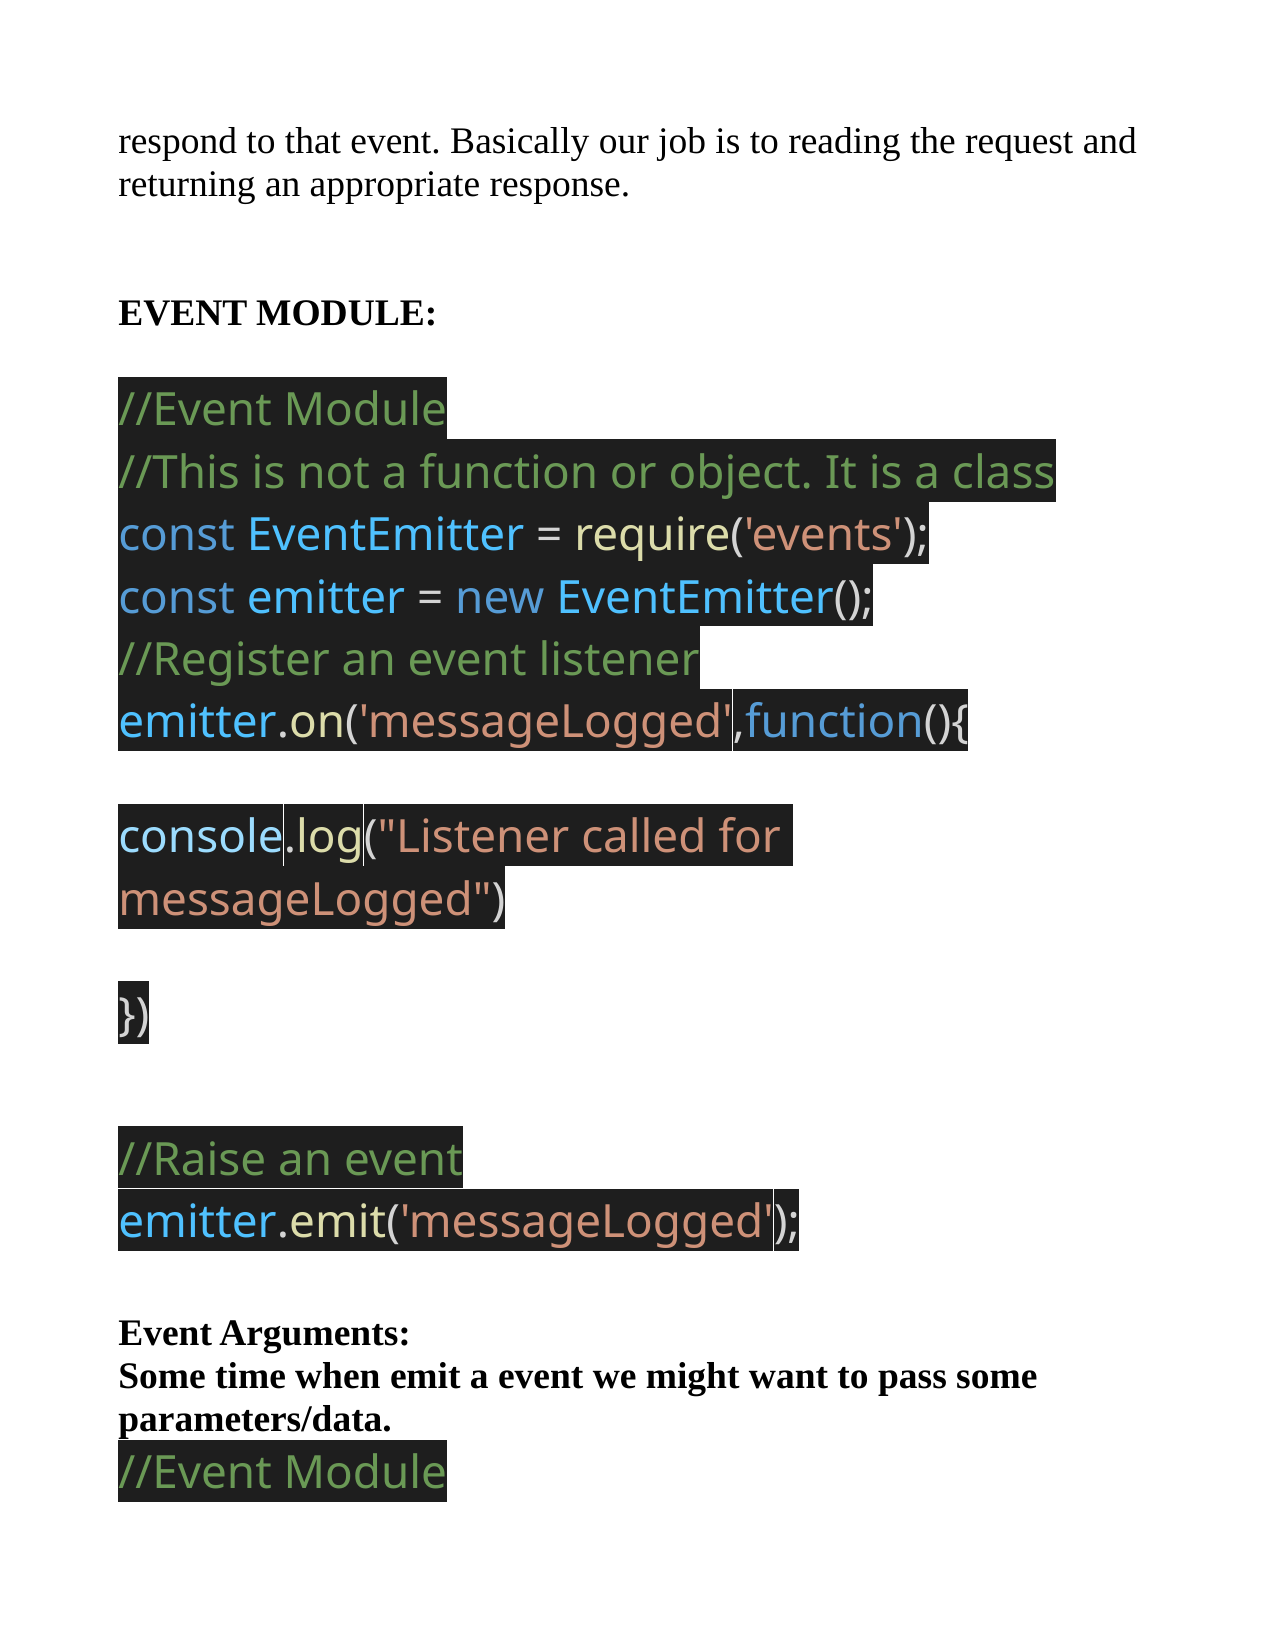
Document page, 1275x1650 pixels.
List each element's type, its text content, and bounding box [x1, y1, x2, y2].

text EVENT MODULE: [118, 291, 1157, 334]
text //Event Module [118, 377, 1157, 439]
text //Raise an event [118, 1126, 1157, 1188]
text const EventEmitter = require('events'); [118, 502, 1157, 564]
text }) [118, 981, 1157, 1044]
text const emitter = new EventEmitter(); [118, 564, 1157, 626]
text respond to that event. Basically our job is to reading the request and returning an appropriate response. [118, 118, 1157, 204]
text Some time when emit a event we might want to pass some parameters/data. [118, 1353, 1157, 1439]
text emitter.emit('messageLogged'); [118, 1188, 1157, 1251]
text //Register an event listener [118, 626, 1157, 689]
text //This is not a function or object. It is a class [118, 439, 1157, 502]
text console.log("Listener called for messageLogged") [118, 804, 1157, 929]
text emitter.on('messageLogged',function(){ [118, 689, 1157, 751]
text //Event Module [118, 1439, 1157, 1502]
text Event Arguments: [118, 1310, 1157, 1353]
